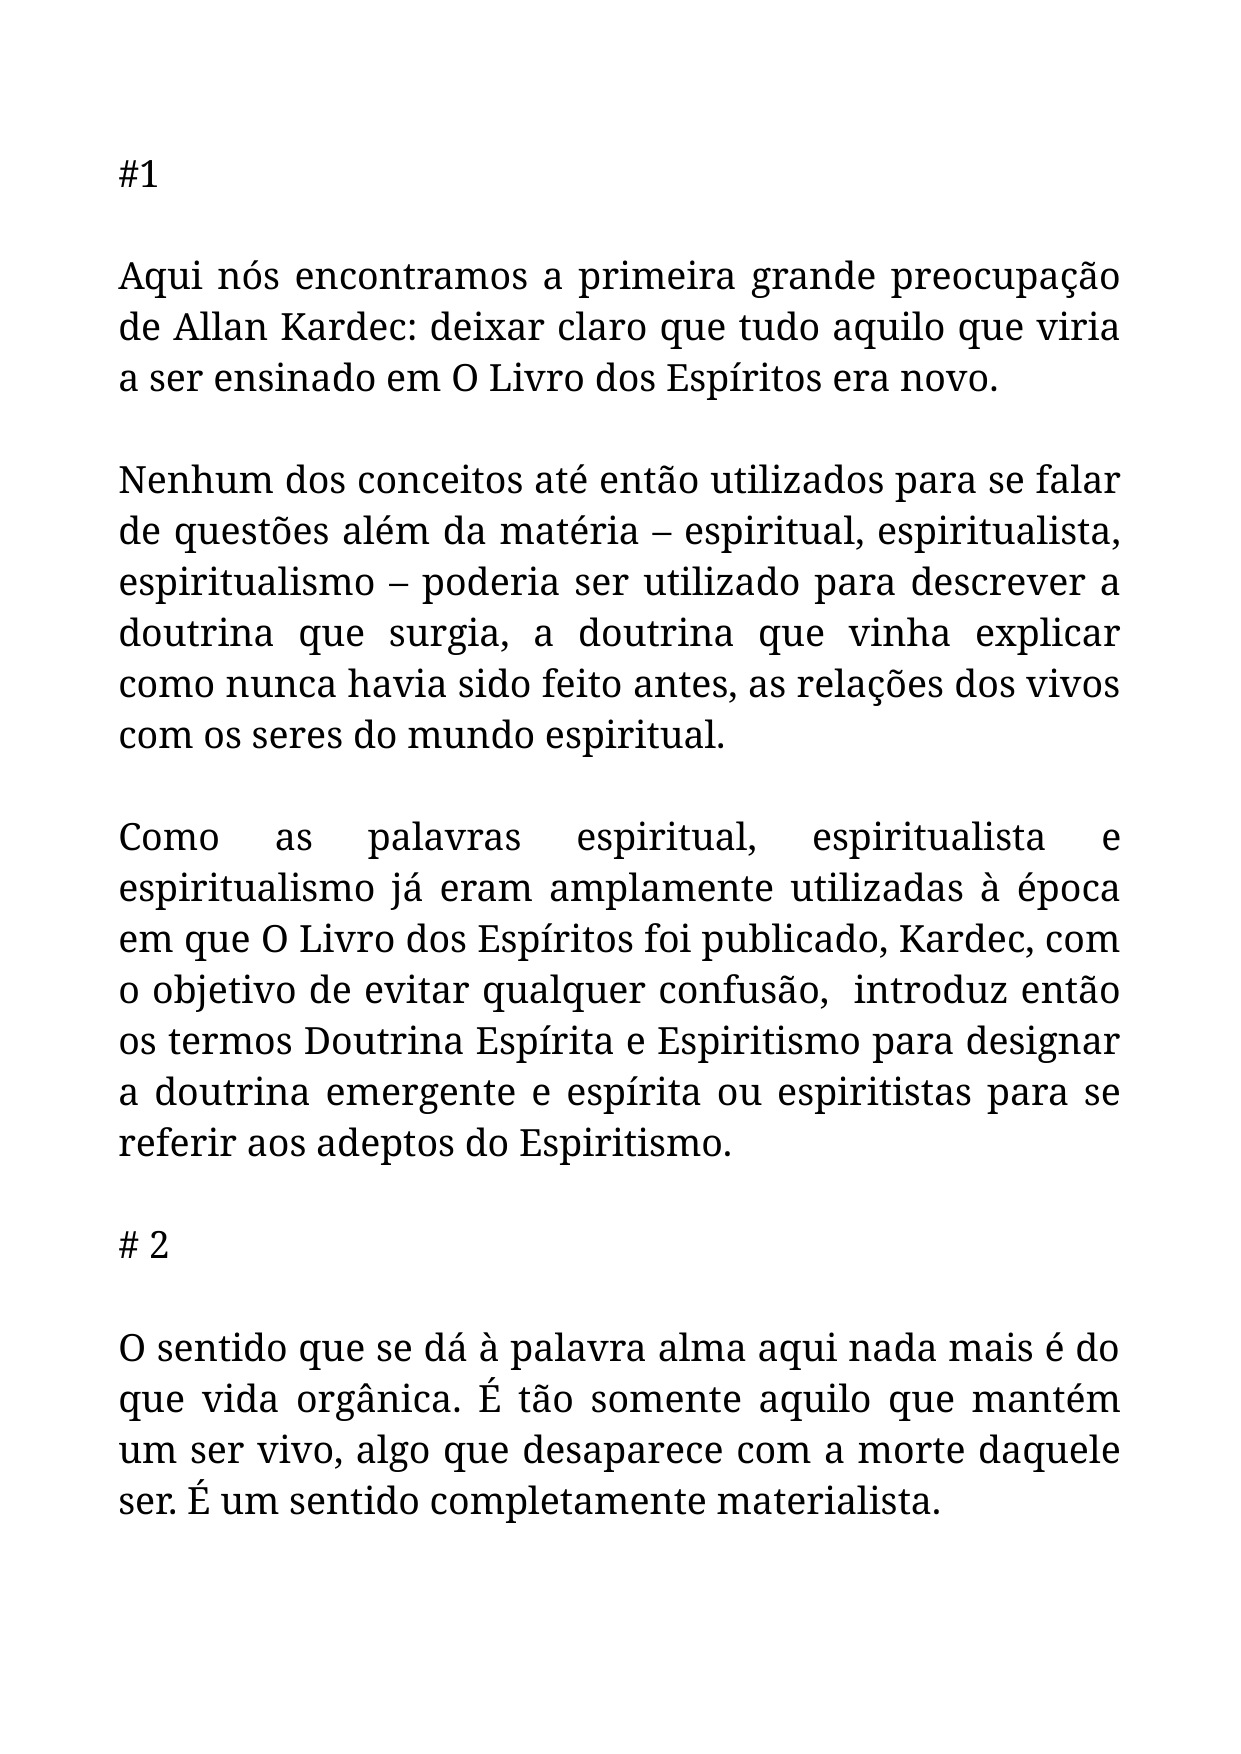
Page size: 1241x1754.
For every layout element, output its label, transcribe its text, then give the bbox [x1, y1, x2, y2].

text O sentido que se dá à palavra alma aqui nada mais é do que vida orgânica. É tão somente aquilo que mantém um ser vivo, algo que desaparece com a morte daquele ser. É um sentido completamente materialista. [118, 1321, 1122, 1525]
text Nenhum dos conceitos até então utilizados para se falar de questões além da matéria – espiritual, espiritualista, espiritualismo – poderia ser utilizado para descrever a doutrina que surgia, a doutrina que vinha explicar como nunca havia sido feito antes, as relações dos vivos com os seres do mundo espiritual. [118, 453, 1122, 759]
text Como as palavras espiritual, espiritualista e espiritualismo já eram amplamente utilizadas à época em que O Livro dos Espíritos foi publicado, Kardec, com o objetivo de evitar qualquer confusão, introduz então os termos Doutrina Espírita e Espiritismo para designar a doutrina emergente e espírita ou espiritistas para se referir aos adeptos do Espiritismo. [118, 810, 1122, 1168]
text Aqui nós encontramos a primeira grande preocupação de Allan Kardec: deixar claro que tudo aquilo que viria a ser ensinado em O Livro dos Espíritos era novo. [118, 249, 1122, 402]
text #1 [118, 147, 1122, 198]
text # 2 [118, 1219, 1122, 1270]
